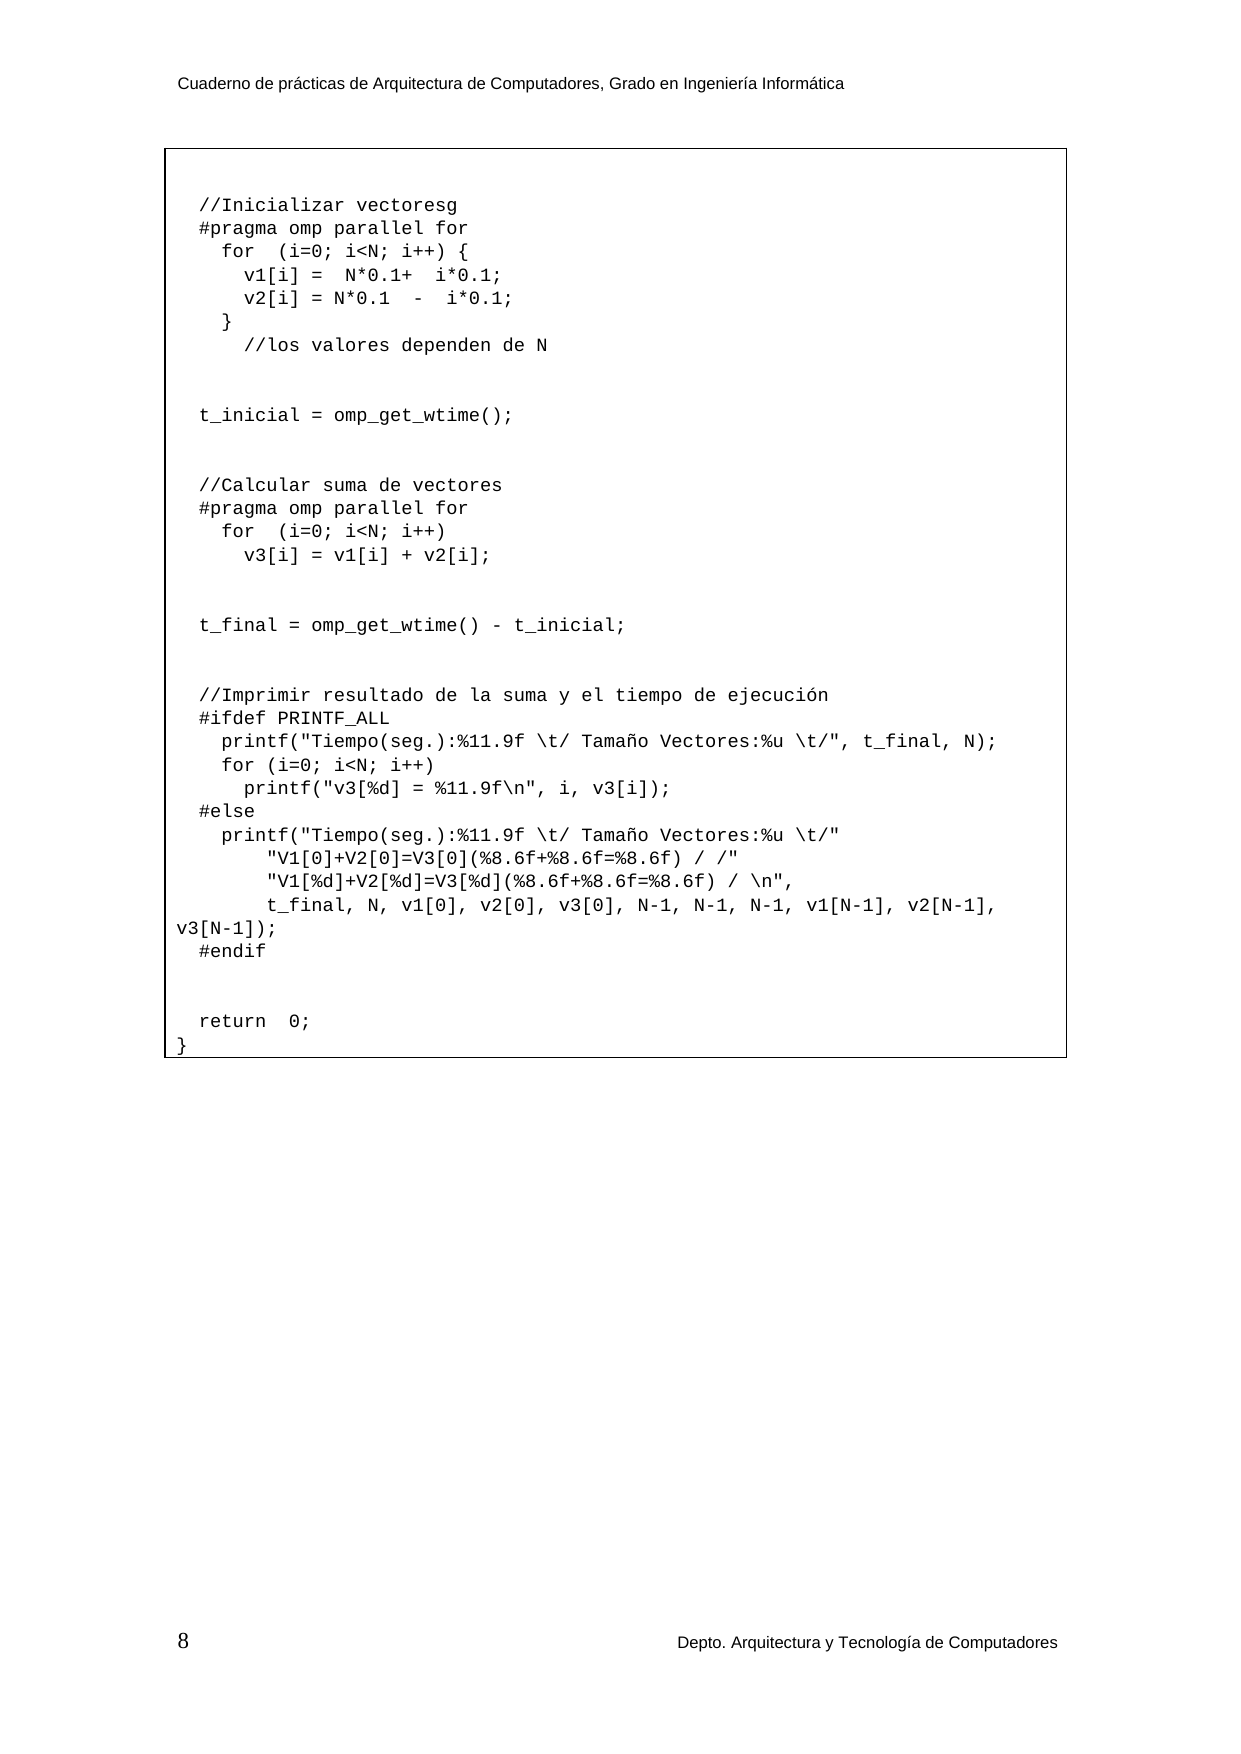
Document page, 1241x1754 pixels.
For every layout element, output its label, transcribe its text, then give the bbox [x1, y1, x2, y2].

table_header //Inicializar vectoresg #pragma omp parallel for for (i=0; i<N; i++) { v1[i] = N*0.1+ i*0.1; v2[i] = N*0.1 - i*0.1; } //los valores dependen de N t_inicial = omp_get_wtime(); //Calcular suma de vectores #pragma omp parallel for for (i=0; i<N; i++) v3[i] = v1[i] + v2[i]; t_final = omp_get_wtime() - t_inicial; //Imprimir resultado de la suma y el tiempo de ejecución #ifdef PRINTF_ALL printf("Tiempo(seg.):%11.9f \t/ Tamaño Vectores:%u \t/", t_final, N); for (i=0; i<N; i++) printf("v3[%d] = %11.9f\n", i, v3[i]); #else printf("Tiempo(seg.):%11.9f \t/ Tamaño Vectores:%u \t/" "V1[0]+V2[0]=V3[0](%8.6f+%8.6f=%8.6f) / /" "V1[%d]+V2[%d]=V3[%d](%8.6f+%8.6f=%8.6f) / \n", t_final, N, v1[0], v2[0], v3[0], N-1, N-1, N-1, v1[N-1], v2[N-1], v3[N-1]); #endif return 0; } [166, 149, 1066, 1057]
